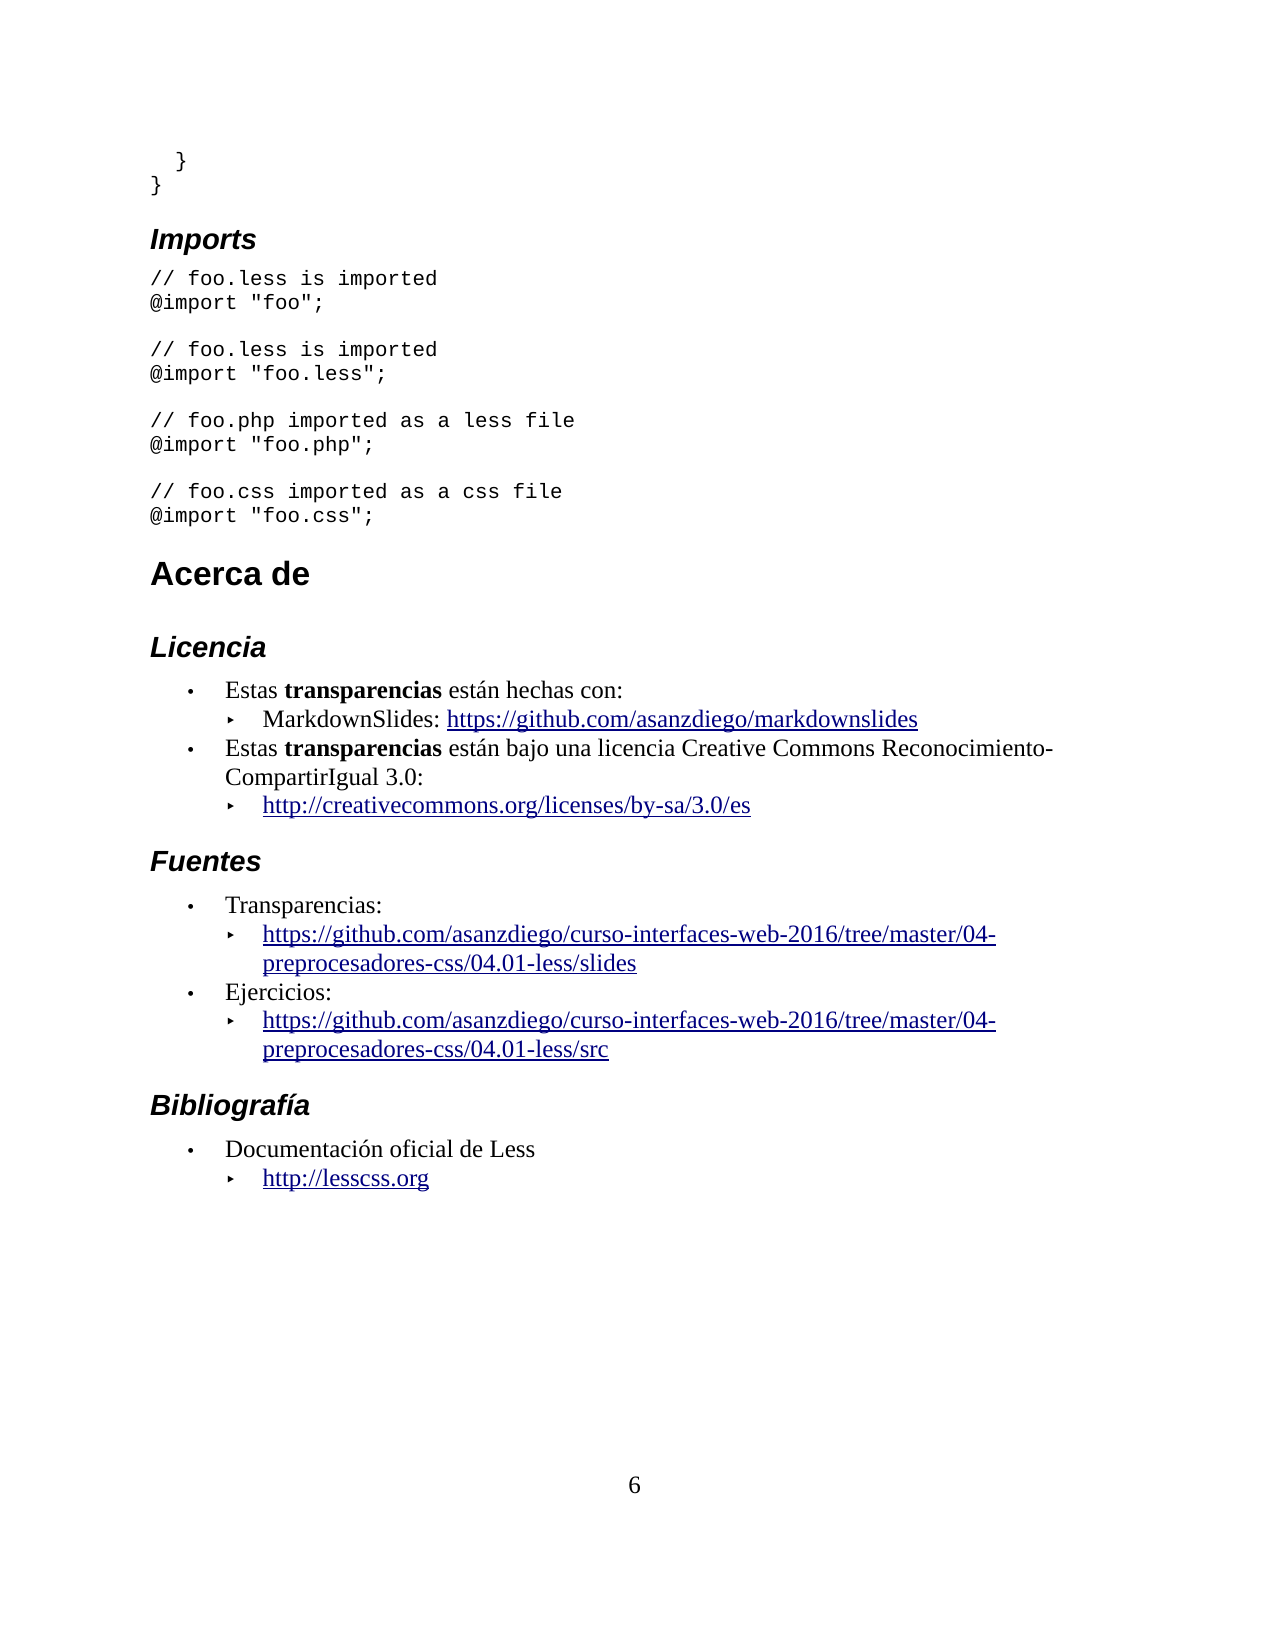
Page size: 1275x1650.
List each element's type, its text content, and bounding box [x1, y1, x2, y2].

text // foo.less is imported [150, 339, 1125, 363]
text // foo.less is imported [150, 268, 1125, 292]
subtitle Bibliografía [150, 1088, 1125, 1121]
list http://lesscss.org [225, 1163, 1125, 1191]
text @import "foo.less"; [150, 363, 1125, 387]
subtitle Acerca de [150, 553, 1125, 592]
list MarkdownSlides: https://github.com/asanzdiego/markdownslides [225, 704, 1125, 733]
subtitle Fuentes [150, 844, 1125, 878]
subtitle Imports [150, 222, 1125, 256]
text } [150, 150, 1125, 174]
list Estas transparencias están bajo una licencia Creative Commons Reconocimiento-CompartirIgual 3.0: [187, 733, 1125, 791]
text // foo.php imported as a less file [150, 410, 1125, 434]
list Documentación oficial de Less [187, 1134, 1125, 1163]
list https://github.com/asanzdiego/curso-interfaces-web-2016/tree/master/04-preprocesadores-css/04.01-less/src [225, 1005, 1125, 1063]
subtitle Licencia [150, 629, 1125, 663]
text @import "foo.php"; [150, 434, 1125, 457]
list https://github.com/asanzdiego/curso-interfaces-web-2016/tree/master/04-preprocesadores-css/04.01-less/slides [225, 919, 1125, 977]
text // foo.css imported as a css file [150, 481, 1125, 505]
list Ejercicios: [187, 977, 1125, 1005]
list Estas transparencias están hechas con: [187, 676, 1125, 704]
list Transparencias: [187, 890, 1125, 919]
text @import "foo.css"; [150, 505, 1125, 528]
list http://creativecommons.org/licenses/by-sa/3.0/es [225, 791, 1125, 819]
text } [150, 174, 1125, 197]
text @import "foo"; [150, 292, 1125, 316]
